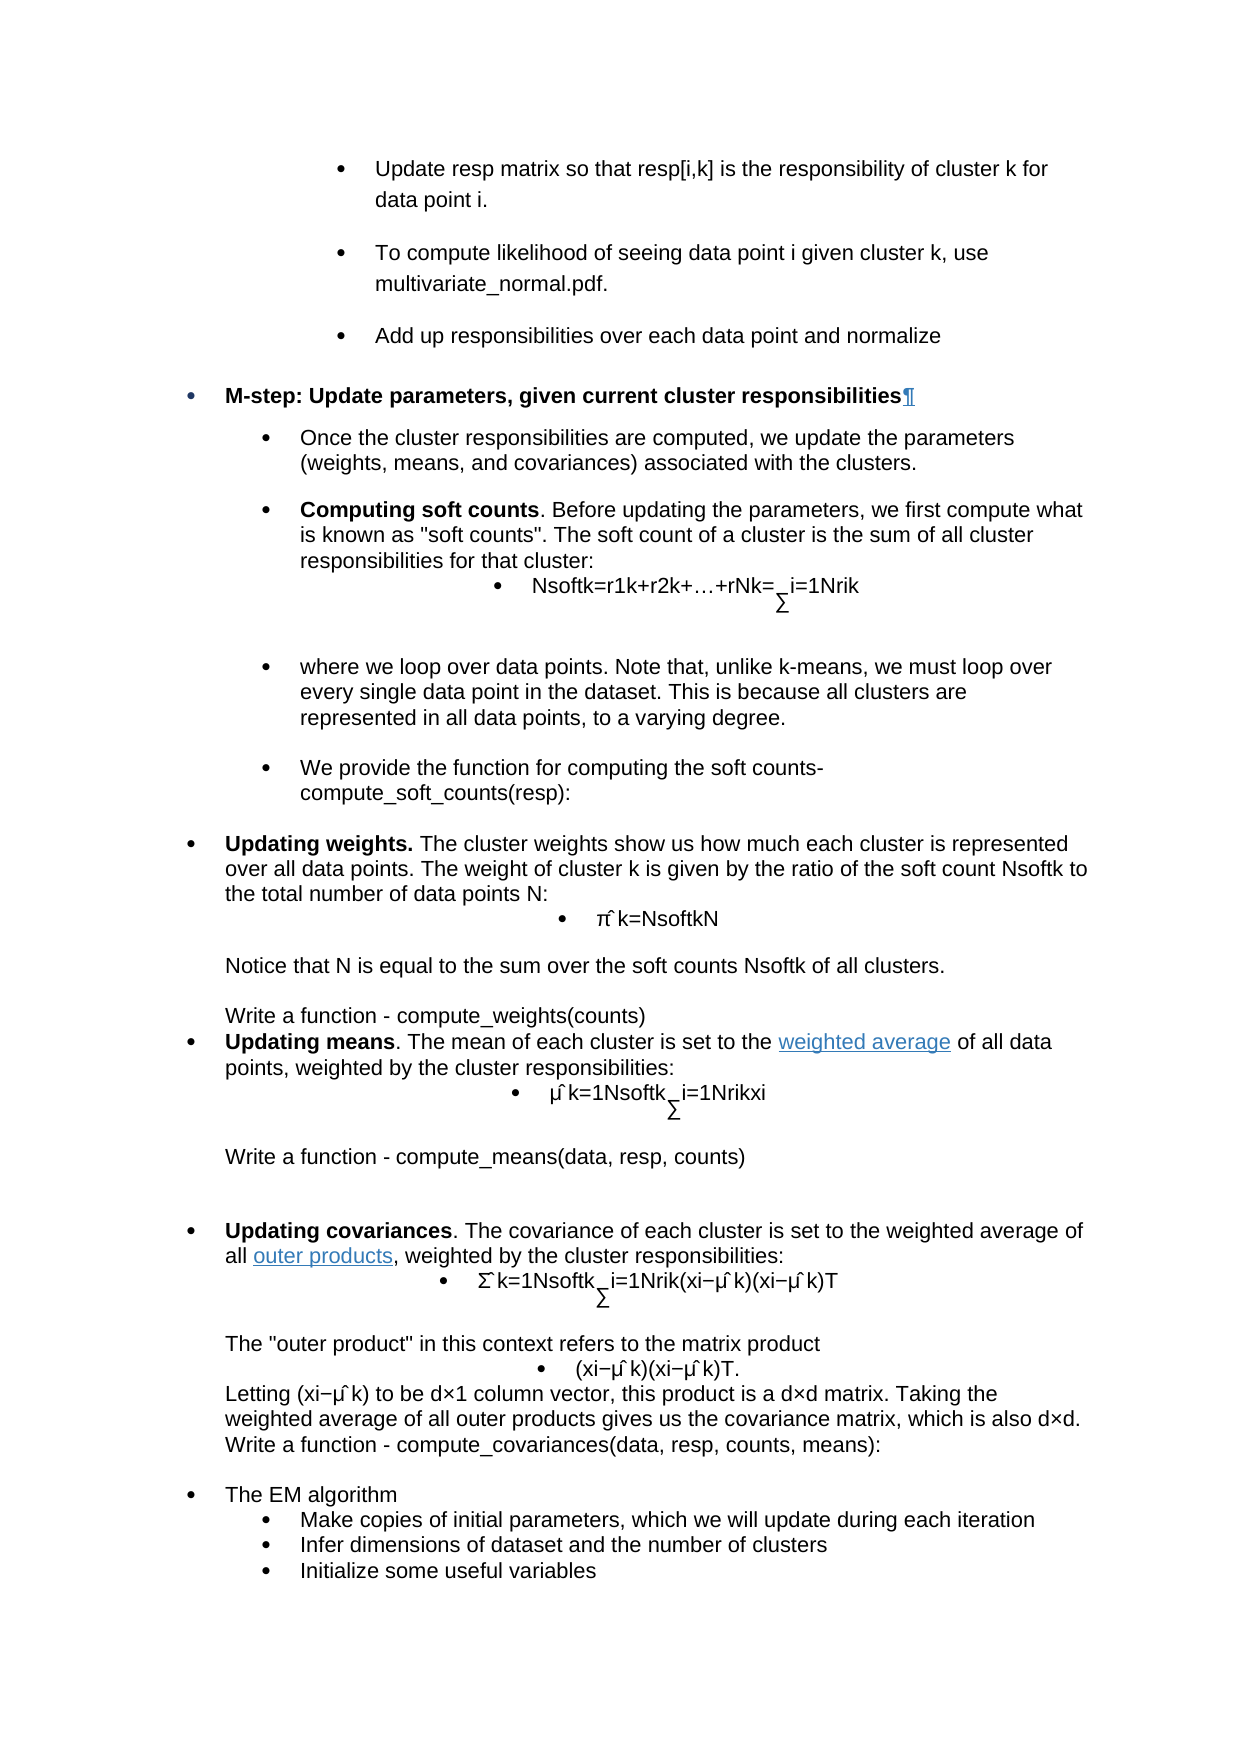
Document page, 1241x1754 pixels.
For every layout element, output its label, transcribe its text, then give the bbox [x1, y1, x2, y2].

list μ̂ k=1Nsoftk∑i=1Nrikxi [187, 1080, 1090, 1121]
list We provide the function for computing the soft counts- compute_soft_counts(resp): [262, 752, 1090, 806]
text Notice that N is equal to the sum over the soft counts Nsoftk of all clusters. [225, 953, 1090, 979]
list (xi−μ̂ k)(xi−μ̂ k)T. [187, 1356, 1090, 1381]
list Initialize some useful variables [262, 1557, 1090, 1583]
subtitle M-step: Update parameters, given current cluster responsibilities¶ [187, 380, 1090, 408]
list Updating covariances. The covariance of each cluster is set to the weighted average of all outer products, weighted by the cluster responsibilities: [187, 1217, 1090, 1268]
list Write a function - compute_means(data, resp, counts) [225, 1142, 1090, 1170]
list Σ̂ k=1Nsoftk∑i=1Nrik(xi−μ̂ k)(xi−μ̂ k)T [187, 1268, 1090, 1309]
list Nsoftk=r1k+r2k+…+rNk=∑i=1Nrik [262, 573, 1090, 613]
list To compute likelihood of seeing data point i given cluster k, use multivariate_normal.pdf. [337, 233, 1090, 296]
list Write a function - compute_covariances(data, resp, counts, means): [225, 1431, 1090, 1457]
list Update resp matrix so that resp[i,k] is the responsibility of cluster k for data point i. [337, 150, 1090, 212]
list Updating weights. The cluster weights show us how much each cluster is represented over all data points. The weight of cluster k is given by the ratio of the soft count Nsoftk to the total number of data points N: [187, 831, 1090, 906]
text Write a function - compute_weights(counts) [225, 1001, 1090, 1029]
list Add up responsibilities over each data point and normalize [337, 317, 1090, 348]
list Once the cluster responsibilities are computed, we update the parameters (weights, means, and covariances) associated with the clusters. [262, 425, 1090, 475]
list Updating means. The mean of each cluster is set to the weighted average of all data points, weighted by the cluster responsibilities: [187, 1029, 1090, 1080]
list Letting (xi−μ̂ k) to be d×1 column vector, this product is a d×d matrix. Taking the weighted average of all outer products gives us the covariance matrix, which is also d×d. [225, 1381, 1090, 1431]
list π̂ k=NsoftkN [187, 906, 1090, 932]
list The "outer product" in this context refers to the matrix product [225, 1331, 1090, 1356]
list Computing soft counts. Before updating the parameters, we first compute what is known as "soft counts". The soft count of a cluster is the sum of all cluster responsibilities for that cluster: [262, 497, 1090, 573]
list where we loop over data points. Note that, unlike k-means, we must loop over every single data point in the dataset. This is because all clusters are represented in all data points, to a varying degree. [262, 654, 1090, 730]
list Infer dimensions of dataset and the number of clusters [262, 1532, 1090, 1557]
list The EM algorithm [187, 1482, 1090, 1507]
list Make copies of initial parameters, which we will update during each iteration [262, 1507, 1090, 1532]
